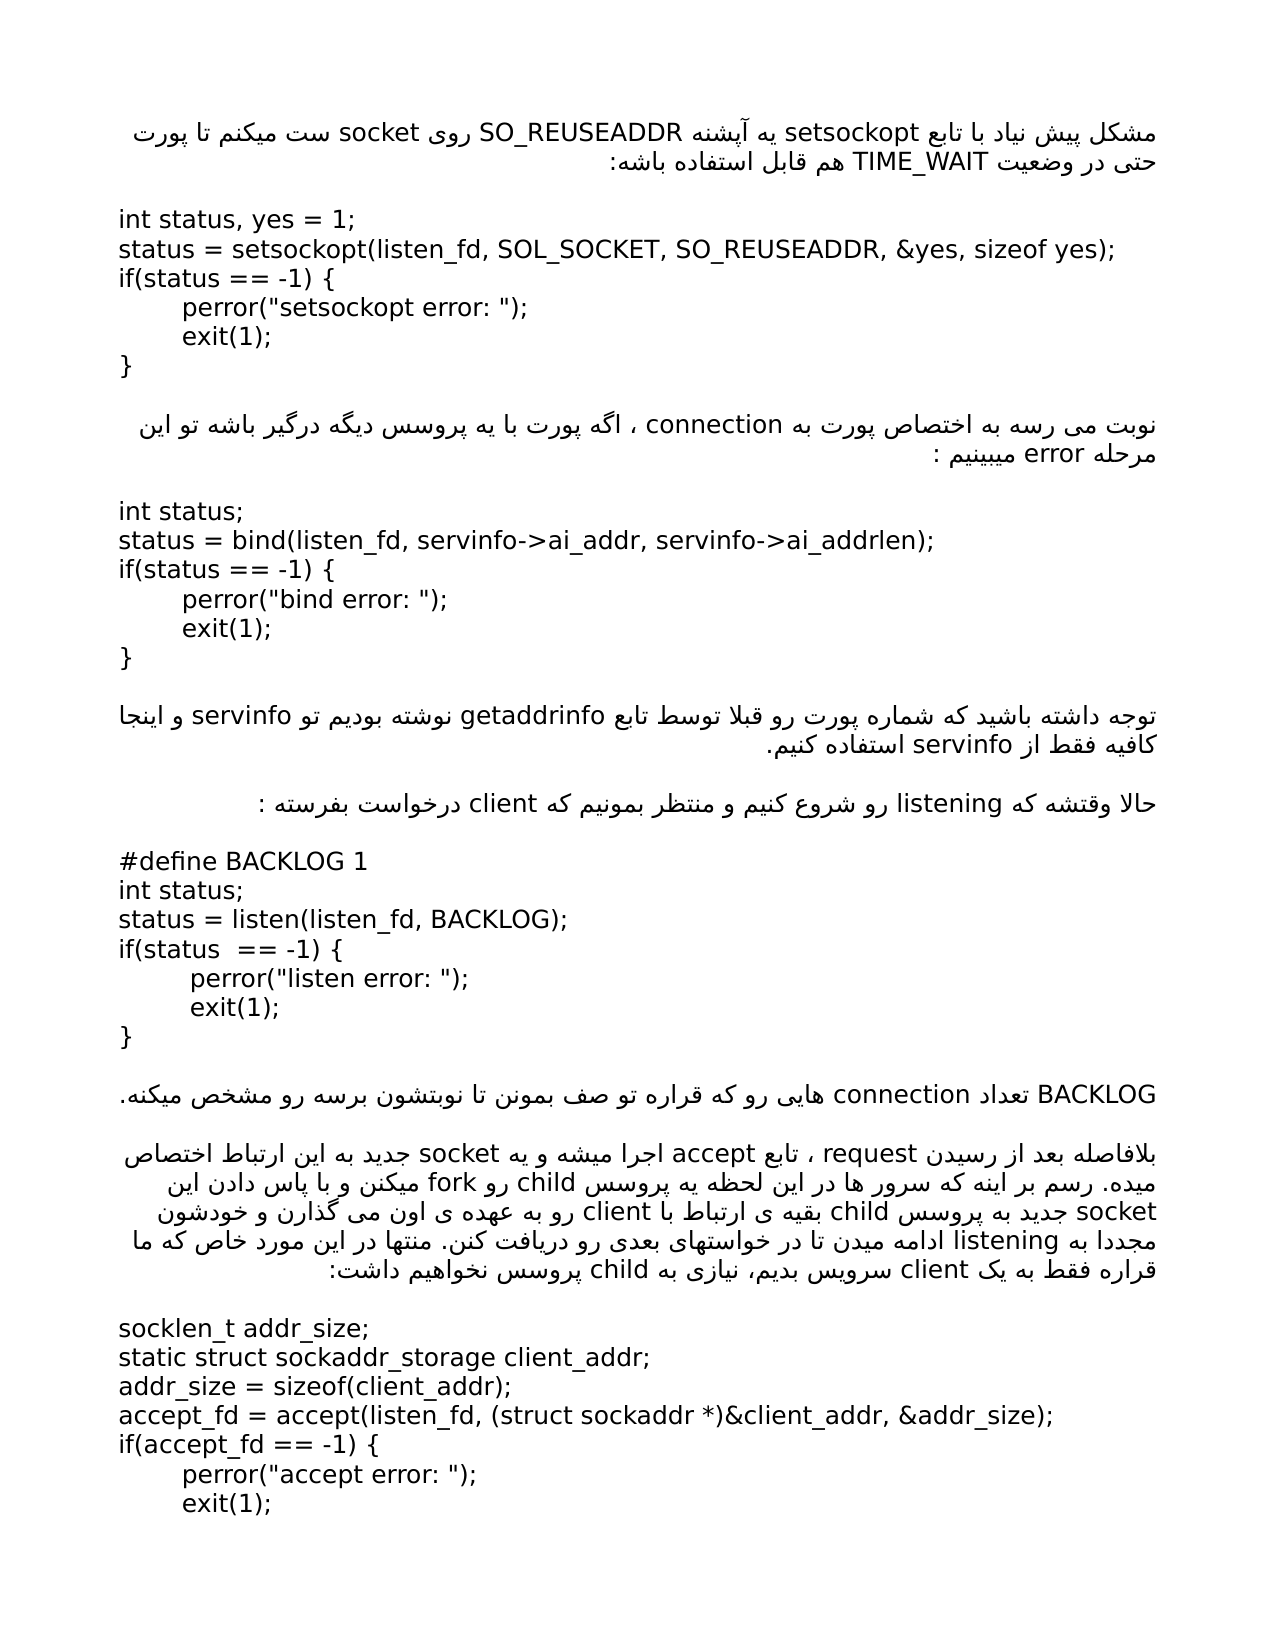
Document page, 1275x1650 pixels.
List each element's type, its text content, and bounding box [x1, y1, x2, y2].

text exit(1); [118, 322, 1157, 351]
text توجه داشته باشید که شماره پورت رو قبلا توسط تابع getaddrinfo نوشته بودیم تو servinfo و اینجا کافیه فقط از servinfo استفاده کنیم. [118, 701, 1157, 760]
text } [118, 643, 1157, 672]
text addr_size = sizeof(client_addr); [118, 1372, 1157, 1401]
text بلافاصله بعد از رسیدن request ، تابع accept اجرا میشه و یه socket جدید به این ارتباط اختصاص میده. رسم بر اینه که سرور ها در این لحظه یه پروسس child رو fork میکنن و با پاس دادن این socket جدید به پروسس child بقیه ی ارتباط با client رو به عهده ی اون می گذارن و خودشون مجددا به listening ادامه میدن تا در خواستهای بعدی رو دریافت کنن. منتها در این مورد خاص که ما قراره فقط به یک client سرویس بدیم، نیازی به child پروسس نخواهیم داشت: [118, 1139, 1157, 1285]
text حالا وقتشه که listening رو شروع کنیم و منتظر بمونیم که client درخواست بفرسته : [118, 789, 1157, 818]
text #define BACKLOG 1 [118, 847, 1157, 876]
text نوبت می رسه به اختصاص پورت به connection ، اگه پورت با یه پروسس دیگه درگیر باشه تو این مرحله error میبینیم : [118, 410, 1157, 468]
text exit(1); [118, 614, 1157, 643]
text socklen_t addr_size; [118, 1314, 1157, 1343]
text if(status == -1) { [118, 935, 1157, 964]
text } [118, 1022, 1157, 1051]
text perror("bind error: "); [118, 585, 1157, 614]
text status = listen(listen_fd, BACKLOG); [118, 906, 1157, 935]
text } [118, 351, 1157, 381]
text بعد از پایان یک ارتباط TCP یه مدتی پورته اون ارتباط در وضعیت TIME_WAIT باقی میمونه که اگه از packet های connection چیزی جا مونده باشه، همه رو دریافت کنه. در این حالت اگه سرور رو دوباره اجرا کنیم پیغام "Address already in use “ رو میبینیم و اجرا متوقف میشه. برای اینکه این مشکل پیش نیاد با تابع setsockopt یه آپشنه SO_REUSEADDR روی socket ست میکنم تا پورت حتی در وضعیت TIME_WAIT هم قابل استفاده باشه: [118, 118, 1157, 176]
text BACKLOG تعداد connection هایی رو که قراره تو صف بمونن تا نوبتشون برسه رو مشخص میکنه. [118, 1081, 1157, 1110]
text int status, yes = 1; [118, 206, 1157, 235]
text perror("listen error: "); [118, 964, 1157, 993]
text exit(1); [118, 1489, 1157, 1518]
text perror("setsockopt error: "); [118, 293, 1157, 322]
text perror("accept error: "); [118, 1460, 1157, 1489]
text if(accept_fd == -1) { [118, 1431, 1157, 1460]
text if(status == -1) { [118, 264, 1157, 293]
text status = bind(listen_fd, servinfo->ai_addr, servinfo->ai_addrlen); [118, 526, 1157, 556]
text if(status == -1) { [118, 556, 1157, 585]
text int status; [118, 497, 1157, 526]
text status = setsockopt(listen_fd, SOL_SOCKET, SO_REUSEADDR, &yes, sizeof yes); [118, 235, 1157, 264]
text exit(1); [118, 993, 1157, 1022]
text accept_fd = accept(listen_fd, (struct sockaddr *)&client_addr, &addr_size); [118, 1401, 1157, 1431]
text static struct sockaddr_storage client_addr; [118, 1343, 1157, 1372]
text int status; [118, 876, 1157, 906]
